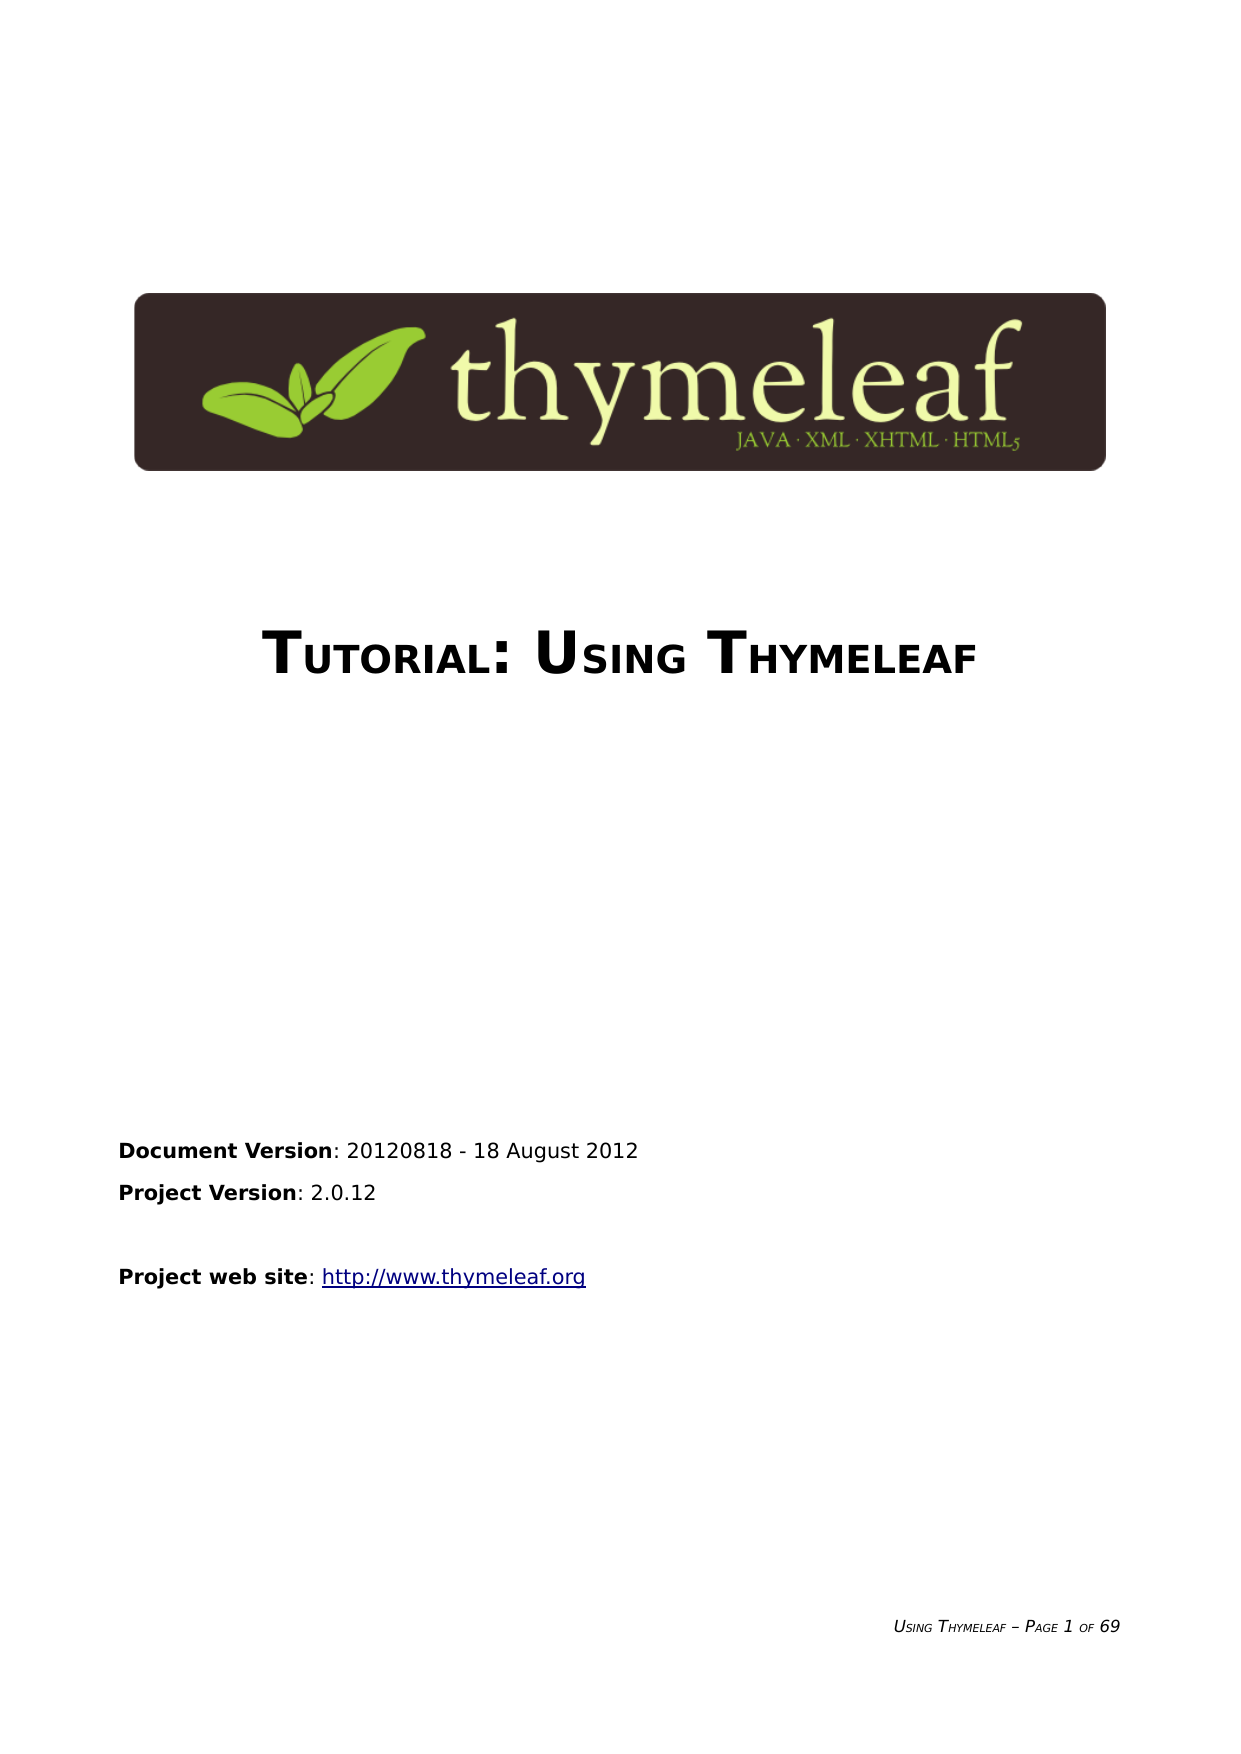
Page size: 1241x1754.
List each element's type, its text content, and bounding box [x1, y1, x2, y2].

text Project web site: http://www.thymeleaf.org [118, 1265, 1122, 1289]
picture [134, 293, 1106, 471]
text Project Version: 2.0.12 [118, 1181, 1122, 1206]
title Tutorial: Using Thymeleaf [118, 620, 1122, 688]
text Document Version: 20120818 - 18 August 2012 [118, 1139, 1122, 1164]
